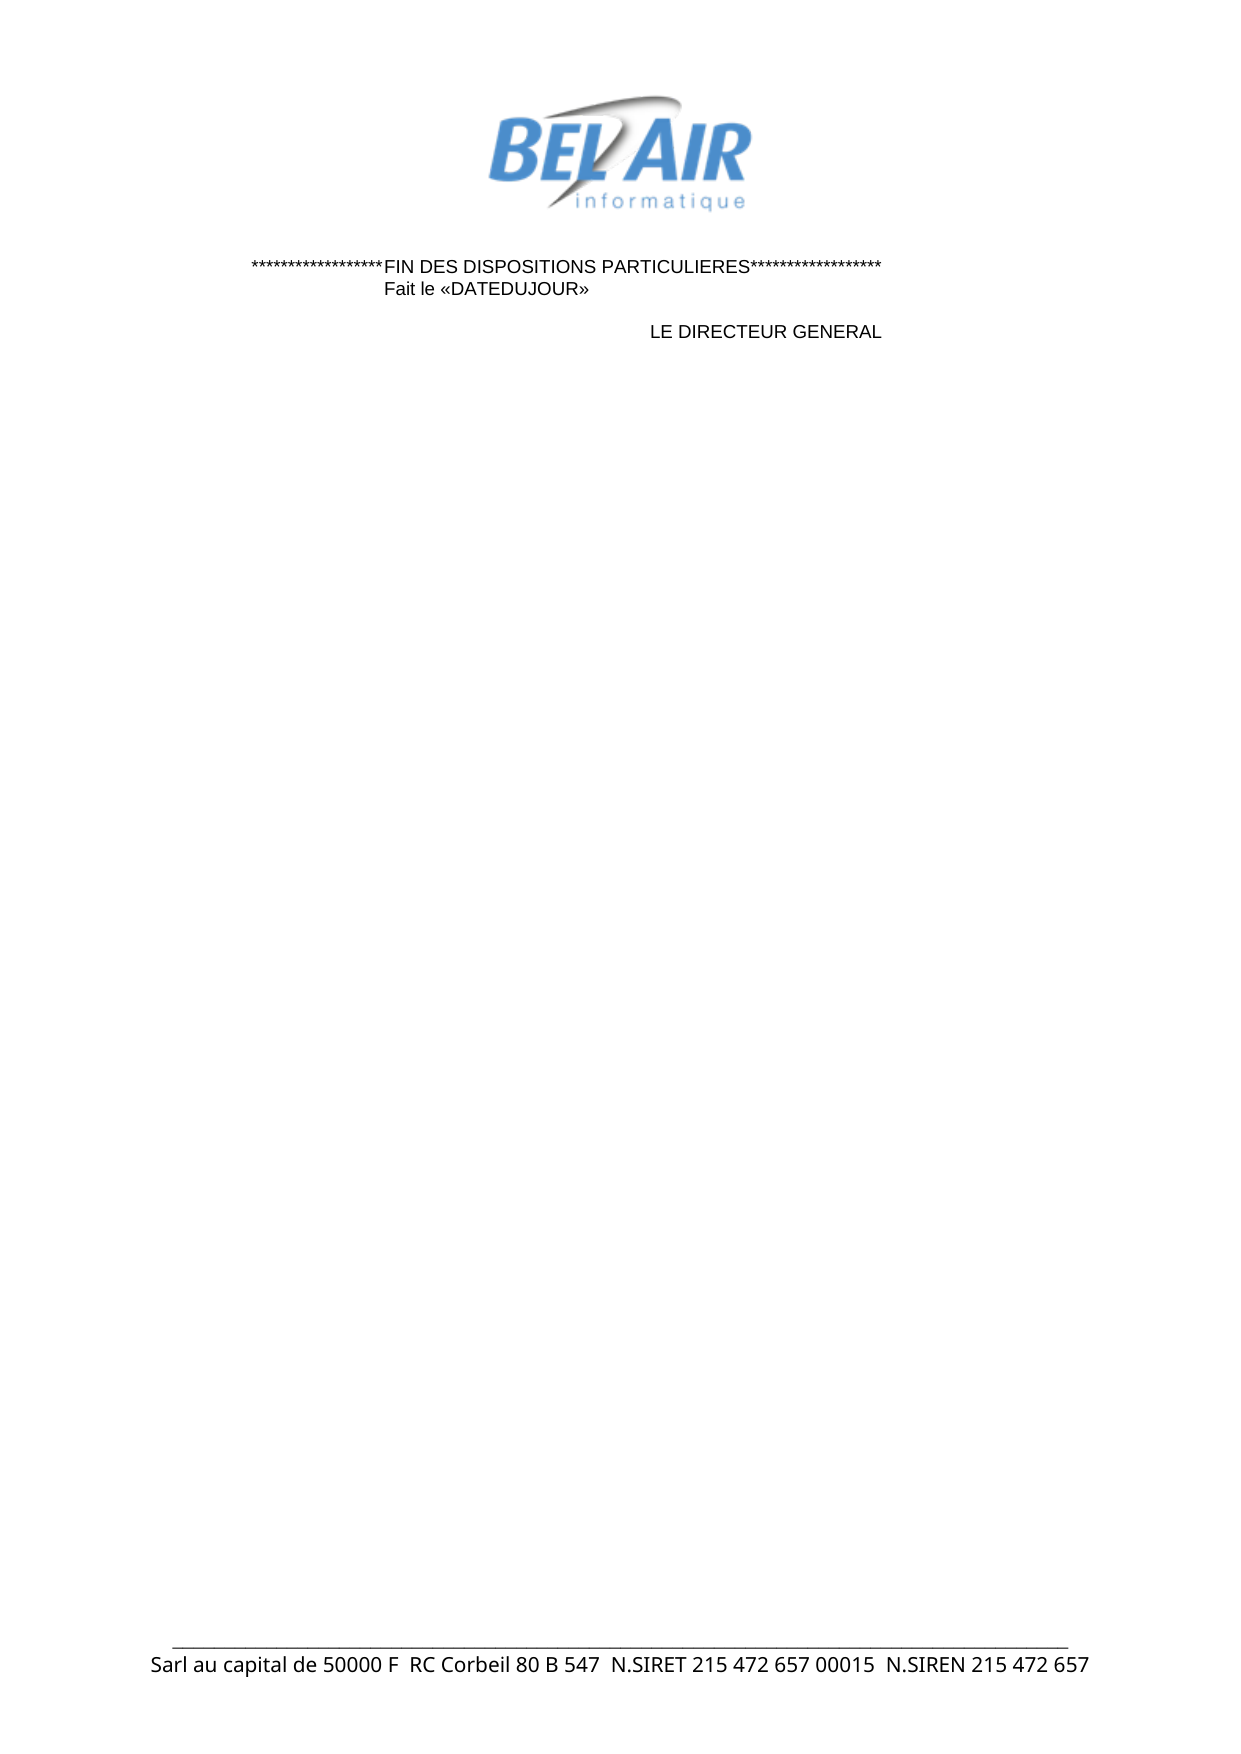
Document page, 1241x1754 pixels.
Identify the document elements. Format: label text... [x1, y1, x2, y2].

text Fait le «DATEDUJOUR» [162, 277, 1152, 299]
text ****************** FIN DES DISPOSITIONS PARTICULIERES****************** [162, 256, 1152, 277]
text LE DIRECTEUR GENERAL [162, 321, 1152, 342]
picture [467, 75, 773, 235]
